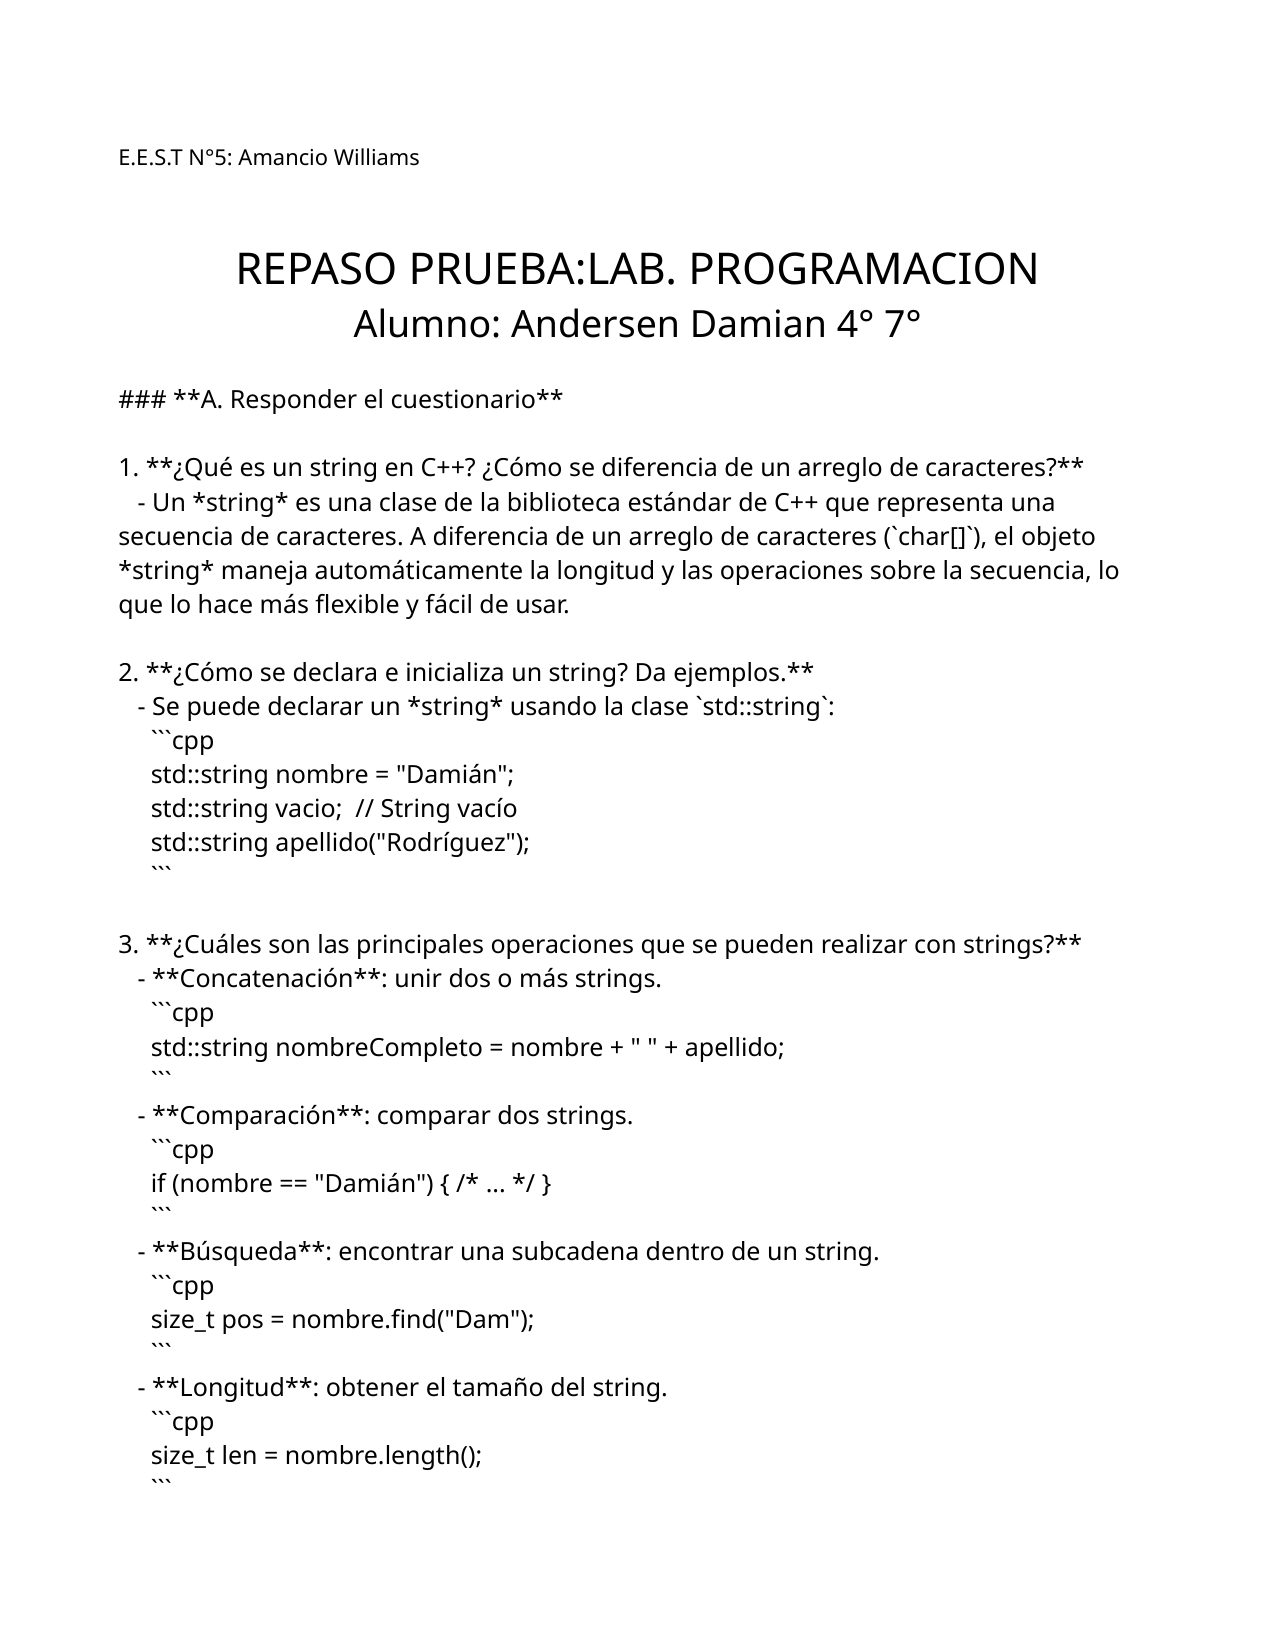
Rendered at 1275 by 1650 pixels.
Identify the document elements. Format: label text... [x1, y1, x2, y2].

text ```cpp [118, 995, 1157, 1029]
text E.E.S.T N°5: Amancio Williams [118, 118, 1157, 178]
text size_t len = nombre.length(); [118, 1438, 1157, 1472]
text ``` [118, 1199, 1157, 1233]
text ### **A. Responder el cuestionario** [118, 382, 1157, 416]
text std::string nombre = "Damián"; [118, 757, 1157, 791]
text - Un *string* es una clase de la biblioteca estándar de C++ que representa una secuencia de caracteres. A diferencia de un arreglo de caracteres (`char[]`), el objeto *string* maneja automáticamente la longitud y las operaciones sobre la secuencia, lo que lo hace más flexible y fácil de usar. [118, 484, 1157, 620]
text - Se puede declarar un *string* usando la clase `std::string`: [118, 688, 1157, 723]
text 3. **¿Cuáles son las principales operaciones que se pueden realizar con strings?** [118, 927, 1157, 961]
text ``` [118, 1336, 1157, 1370]
text REPASO PRUEBA:LAB. PROGRAMACION [118, 237, 1157, 297]
text ```cpp [118, 723, 1157, 757]
text ```cpp [118, 1404, 1157, 1438]
text 2. **¿Cómo se declara e inicializa un string? Da ejemplos.** [118, 654, 1157, 688]
text std::string apellido("Rodríguez"); [118, 825, 1157, 859]
text ``` [118, 859, 1157, 893]
text 1. **¿Qué es un string en C++? ¿Cómo se diferencia de un arreglo de caracteres?** [118, 450, 1157, 484]
text ``` [118, 1063, 1157, 1097]
text ```cpp [118, 1131, 1157, 1165]
text - **Comparación**: comparar dos strings. [118, 1097, 1157, 1131]
text std::string vacio; // String vacío [118, 791, 1157, 825]
text - **Longitud**: obtener el tamaño del string. [118, 1370, 1157, 1404]
text if (nombre == "Damián") { /* ... */ } [118, 1165, 1157, 1199]
text size_t pos = nombre.find("Dam"); [118, 1302, 1157, 1336]
text - **Concatenación**: unir dos o más strings. [118, 961, 1157, 995]
text ``` [118, 1472, 1157, 1506]
text Alumno: Andersen Damian 4° 7° [118, 297, 1157, 348]
text ```cpp [118, 1268, 1157, 1302]
text std::string nombreCompleto = nombre + " " + apellido; [118, 1029, 1157, 1063]
text - **Búsqueda**: encontrar una subcadena dentro de un string. [118, 1233, 1157, 1268]
